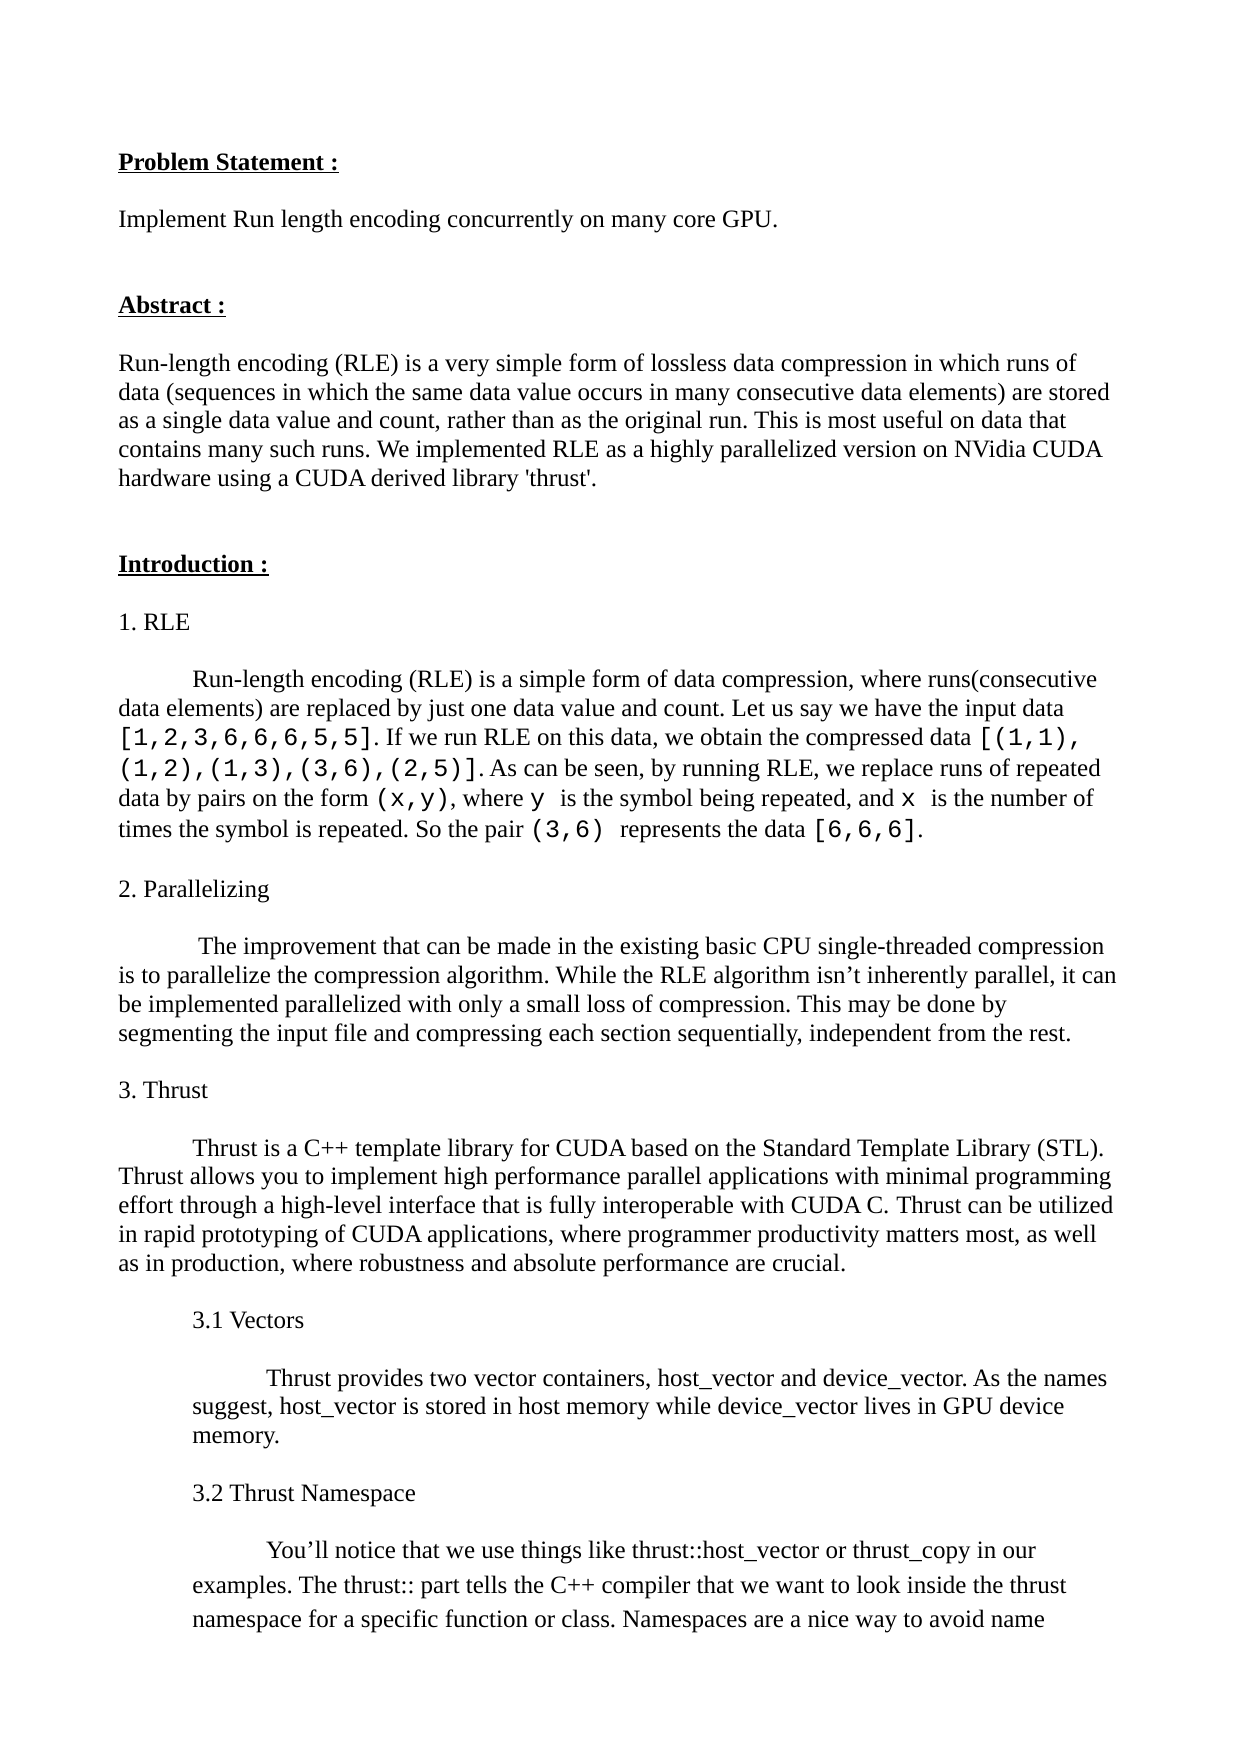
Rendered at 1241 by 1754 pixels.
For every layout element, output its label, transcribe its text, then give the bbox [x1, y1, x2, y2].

text Implement Run length encoding concurrently on many core GPU. [118, 204, 1122, 233]
text Thrust is a C++ template library for CUDA based on the Standard Template Library (STL). Thrust allows you to implement high performance parallel applications with minimal programming effort through a high-level interface that is fully interoperable with CUDA C. Thrust can be utilized in rapid prototyping of CUDA applications, where programmer productivity matters most, as well as in production, where robustness and absolute performance are crucial. [118, 1133, 1122, 1276]
text Run-length encoding (RLE) is a simple form of data compression, where runs(consecutive data elements) are replaced by just one data value and count. Let us say we have the input data [1,2,3,6,6,6,5,5]. If we run RLE on this data, we obtain the compressed data [(1,1),(1,2),(1,3),(3,6),(2,5)]. As can be seen, by running RLE, we replace runs of repeated data by pairs on the form (x,y), where y is the symbol being repeated, and x is the number of times the symbol is repeated. So the pair (3,6) represents the data [6,6,6]. [118, 664, 1122, 845]
text Introduction : [118, 549, 1122, 578]
text 2. Parallelizing [118, 874, 1122, 903]
text 3.2 Thrust Namespace [192, 1478, 1122, 1506]
text Problem Statement : [118, 147, 1122, 176]
text 3.1 Vectors [192, 1305, 1122, 1334]
text 1. RLE [118, 607, 1122, 636]
text The improvement that can be made in the existing basic CPU single-threaded compression is to parallelize the compression algorithm. While the RLE algorithm isn’t inherently parallel, it can be implemented parallelized with only a small loss of compression. This may be done by segmenting the input file and compressing each section sequentially, independent from the rest. [118, 931, 1122, 1046]
text You’ll notice that we use things like thrust::host_vector or thrust_copy in our examples. The thrust:: part tells the C++ compiler that we want to look inside the thrust namespace for a specific function or class. Namespaces are a nice way to avoid name [192, 1535, 1122, 1633]
text Run-length encoding (RLE) is a very simple form of lossless data compression in which runs of data (sequences in which the same data value occurs in many consecutive data elements) are stored as a single data value and count, rather than as the original run. This is most useful on data that contains many such runs. We implemented RLE as a highly parallelized version on NVidia CUDA hardware using a CUDA derived library 'thrust'. [118, 348, 1122, 492]
text Thrust provides two vector containers, host_vector and device_vector. As the names suggest, host_vector is stored in host memory while device_vector lives in GPU device memory. [192, 1363, 1122, 1449]
text 3. Thrust [118, 1075, 1122, 1104]
text Abstract : [118, 291, 1122, 319]
